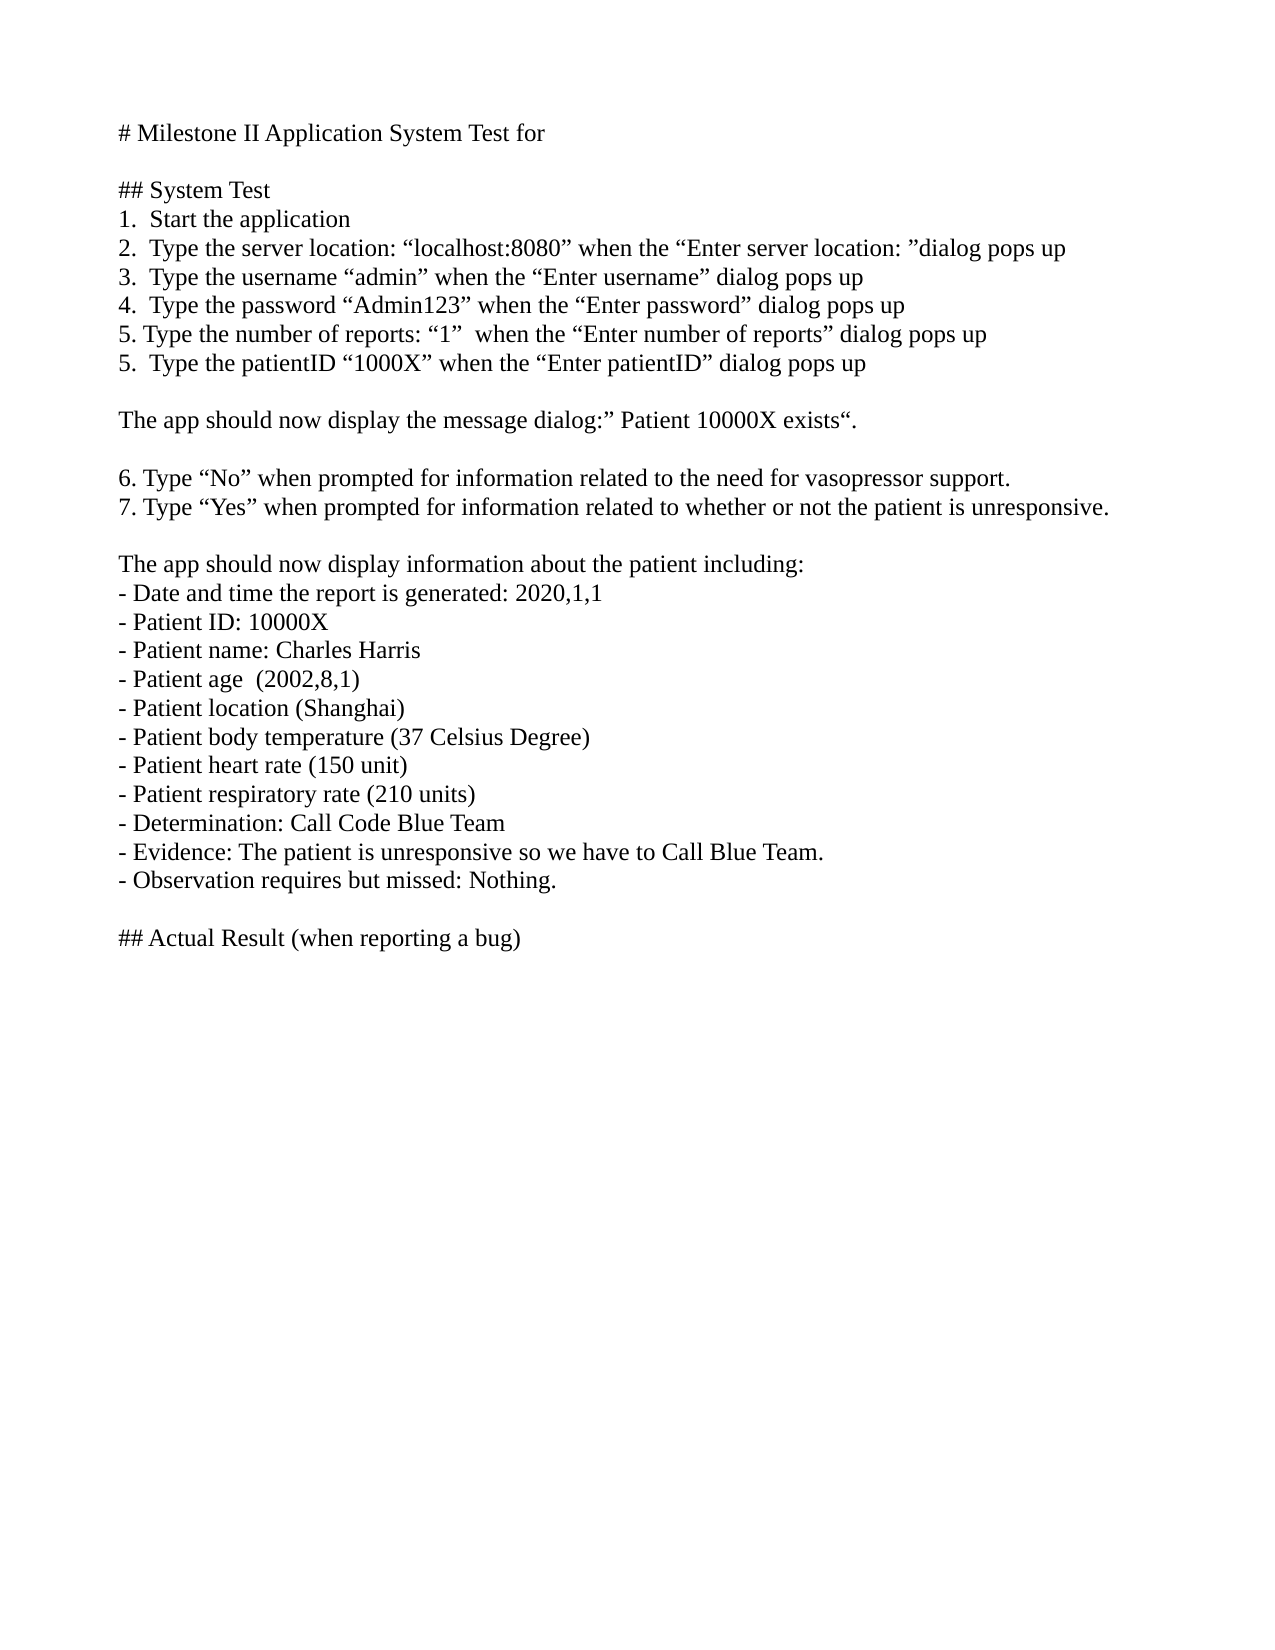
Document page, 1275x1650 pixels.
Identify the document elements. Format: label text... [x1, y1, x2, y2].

text - Patient heart rate (150 unit) [118, 751, 1157, 779]
text 5. Type the number of reports: “1” when the “Enter number of reports” dialog pops up [118, 319, 1157, 348]
text The app should now display information about the patient including: [118, 549, 1157, 578]
text - Patient ID: 10000X [118, 607, 1157, 636]
text - Patient respiratory rate (210 units) [118, 779, 1157, 808]
text ## System Test [118, 176, 1157, 204]
text 1. Start the application [118, 204, 1157, 233]
text - Patient body temperature (37 Celsius Degree) [118, 722, 1157, 751]
text 3. Type the username “admin” when the “Enter username” dialog pops up [118, 262, 1157, 291]
text The app should now display the message dialog:” Patient 10000X exists“. [118, 406, 1157, 434]
text - Patient age (2002,8,1) [118, 664, 1157, 693]
text 7. Type “Yes” when prompted for information related to whether or not the patient is unresponsive. [118, 492, 1157, 521]
text # Milestone II Application System Test for [118, 118, 1157, 147]
text ## Actual Result (when reporting a bug) [118, 923, 1157, 952]
text - Determination: Call Code Blue Team [118, 808, 1157, 837]
text 4. Type the password “Admin123” when the “Enter password” dialog pops up [118, 291, 1157, 319]
text - Patient name: Charles Harris [118, 636, 1157, 664]
text - Patient location (Shanghai) [118, 693, 1157, 722]
text 6. Type “No” when prompted for information related to the need for vasopressor support. [118, 463, 1157, 492]
text 2. Type the server location: “localhost:8080” when the “Enter server location: ”dialog pops up [118, 233, 1157, 262]
text 5. Type the patientID “1000X” when the “Enter patientID” dialog pops up [118, 348, 1157, 377]
text - Observation requires but missed: Nothing. [118, 866, 1157, 894]
text - Evidence: The patient is unresponsive so we have to Call Blue Team. [118, 837, 1157, 866]
text - Date and time the report is generated: 2020,1,1 [118, 578, 1157, 607]
